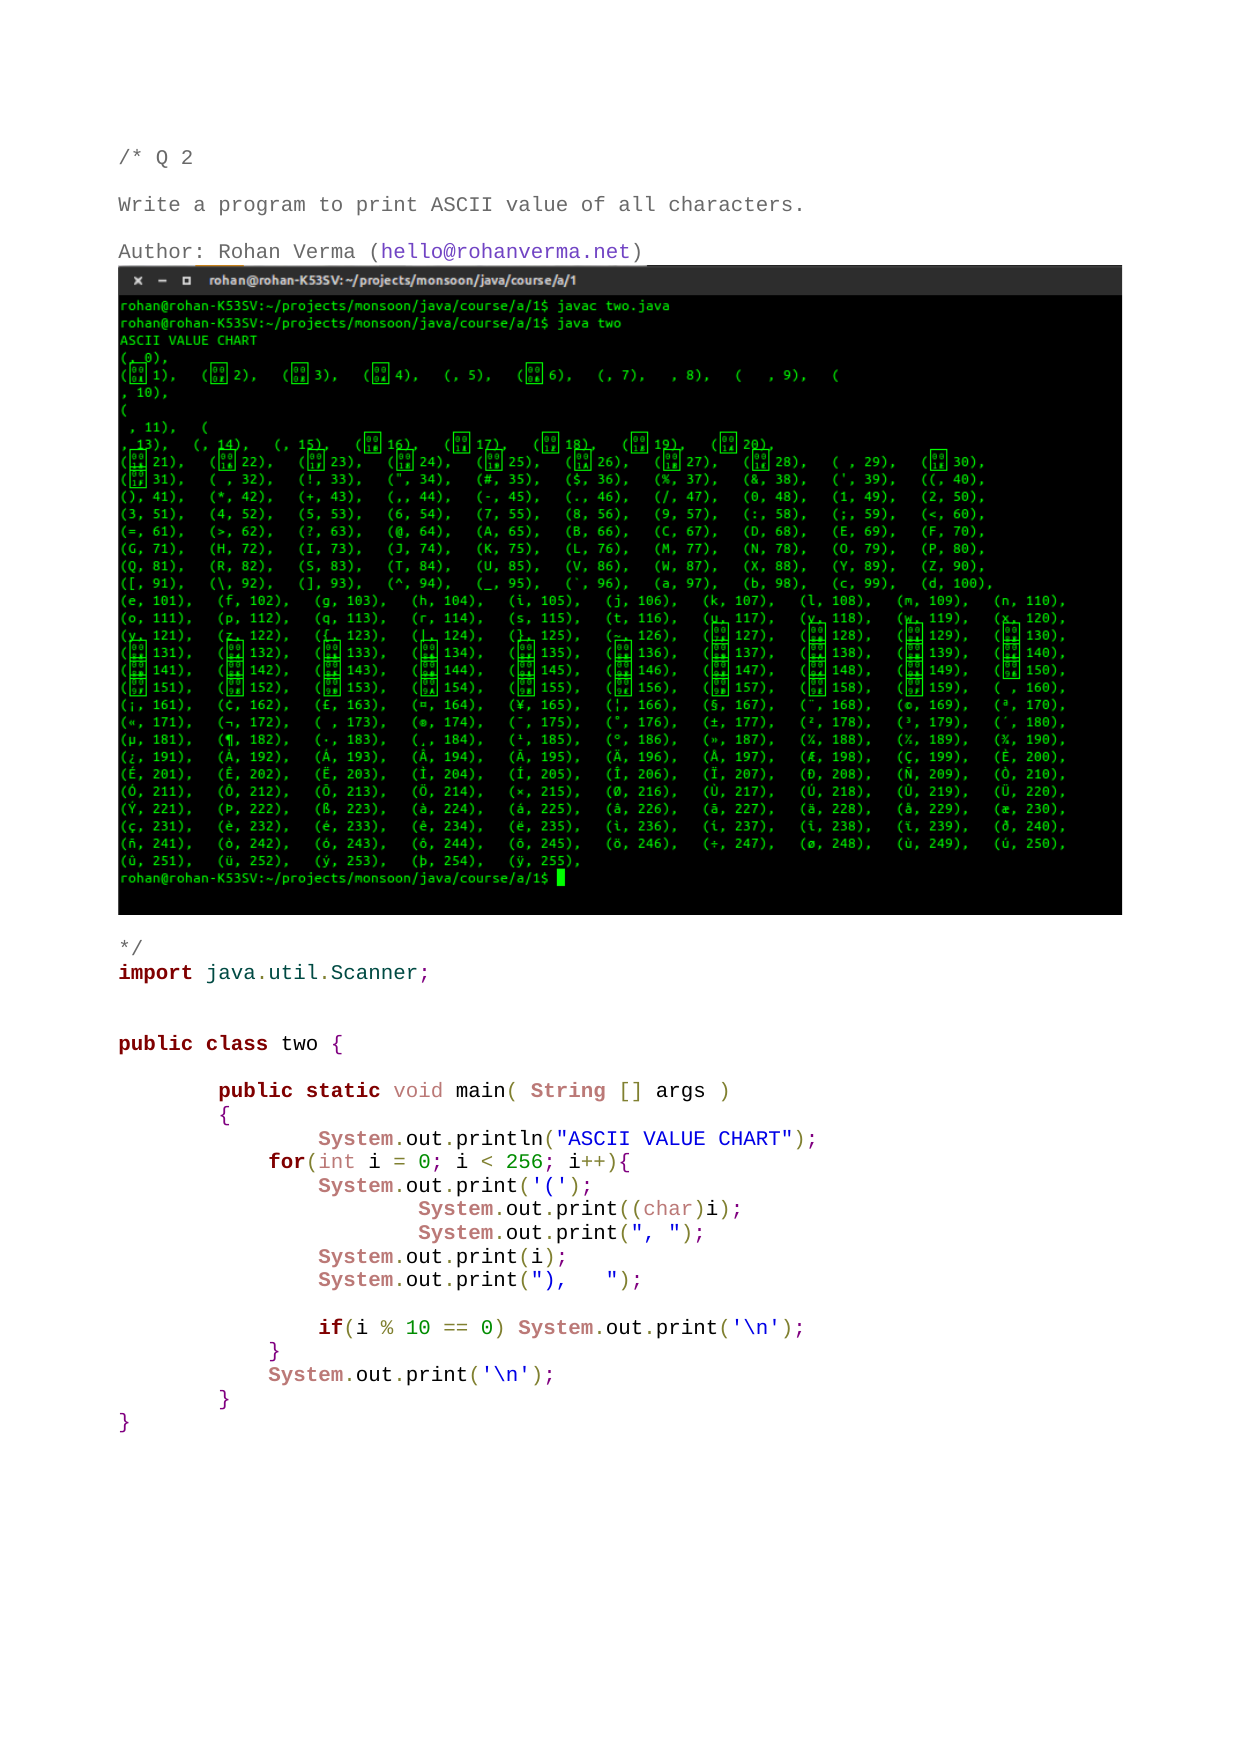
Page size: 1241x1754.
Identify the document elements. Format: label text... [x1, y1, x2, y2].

text System.out.print('('); [118, 1175, 1122, 1198]
text System.out.println("ASCII VALUE CHART"); [118, 1127, 1122, 1151]
picture [118, 265, 1123, 915]
text Write a program to print ASCII value of all characters. [118, 194, 1122, 218]
text for(int i = 0; i < 256; i++){ [118, 1151, 1122, 1175]
text System.out.print('\n'); [118, 1364, 1122, 1388]
text System.out.print("), "); [118, 1269, 1122, 1293]
text System.out.print(i); [118, 1246, 1122, 1269]
text /* Q 2 [118, 147, 1122, 170]
text if(i % 10 == 0) System.out.print('\n'); [118, 1317, 1122, 1340]
text } [118, 1340, 1122, 1364]
text System.out.print((char)i); [118, 1198, 1122, 1222]
text { [118, 1104, 1122, 1127]
text Author: Rohan Verma (hello@rohanverma.net) [118, 241, 1122, 265]
text public class two { [118, 1033, 1122, 1057]
text public static void main( String [] args ) [118, 1080, 1122, 1104]
text import java.util.Scanner; [118, 962, 1122, 986]
text } [118, 1388, 1122, 1411]
text } [118, 1411, 1122, 1435]
text */ [118, 938, 1122, 962]
text System.out.print(", "); [118, 1222, 1122, 1246]
